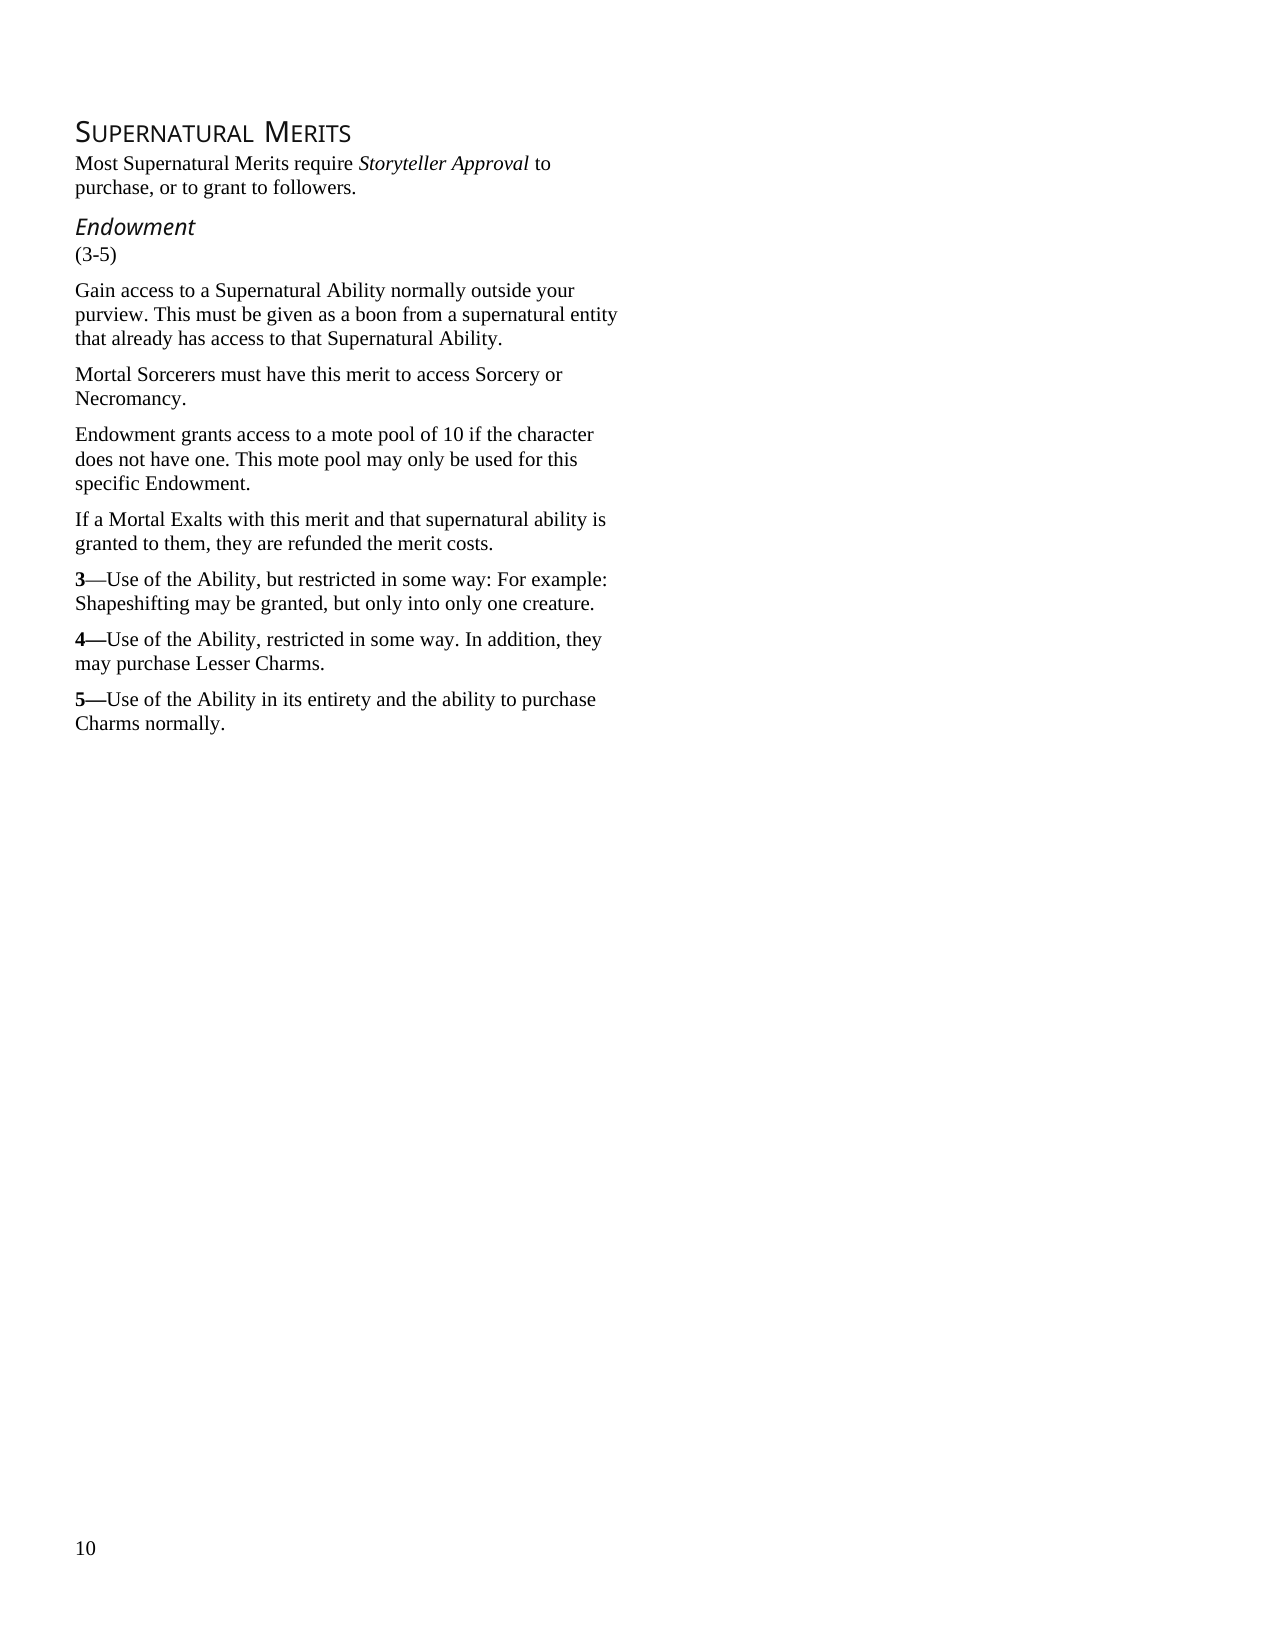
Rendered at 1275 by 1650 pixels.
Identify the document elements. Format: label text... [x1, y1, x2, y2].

text Gain access to a Supernatural Ability normally outside your purview. This must be given as a boon from a supernatural entity that already has access to that Supernatural Ability. [75, 278, 622, 350]
text Most Supernatural Merits require Storyteller Approval to purchase, or to grant to followers. [75, 151, 622, 199]
text Endowment grants access to a mote pool of 10 if the character does not have one. This mote pool may only be used for this specific Endowment. [75, 422, 622, 494]
text If a Mortal Exalts with this merit and that supernatural ability is granted to them, they are refunded the merit costs. [75, 507, 622, 555]
subtitle Endowment [75, 211, 622, 242]
text (3-5) [75, 242, 622, 266]
text 5—Use of the Ability in its entirety and the ability to purchase Charms normally. [75, 687, 622, 735]
text 4—Use of the Ability, restricted in some way. In addition, they may purchase Lesser Charms. [75, 627, 622, 675]
subtitle Supernatural Merits [75, 111, 622, 151]
text Mortal Sorcerers must have this merit to access Sorcery or Necromancy. [75, 362, 622, 410]
text 3—Use of the Ability, but restricted in some way: For example: Shapeshifting may be granted, but only into only one creature. [75, 567, 622, 615]
